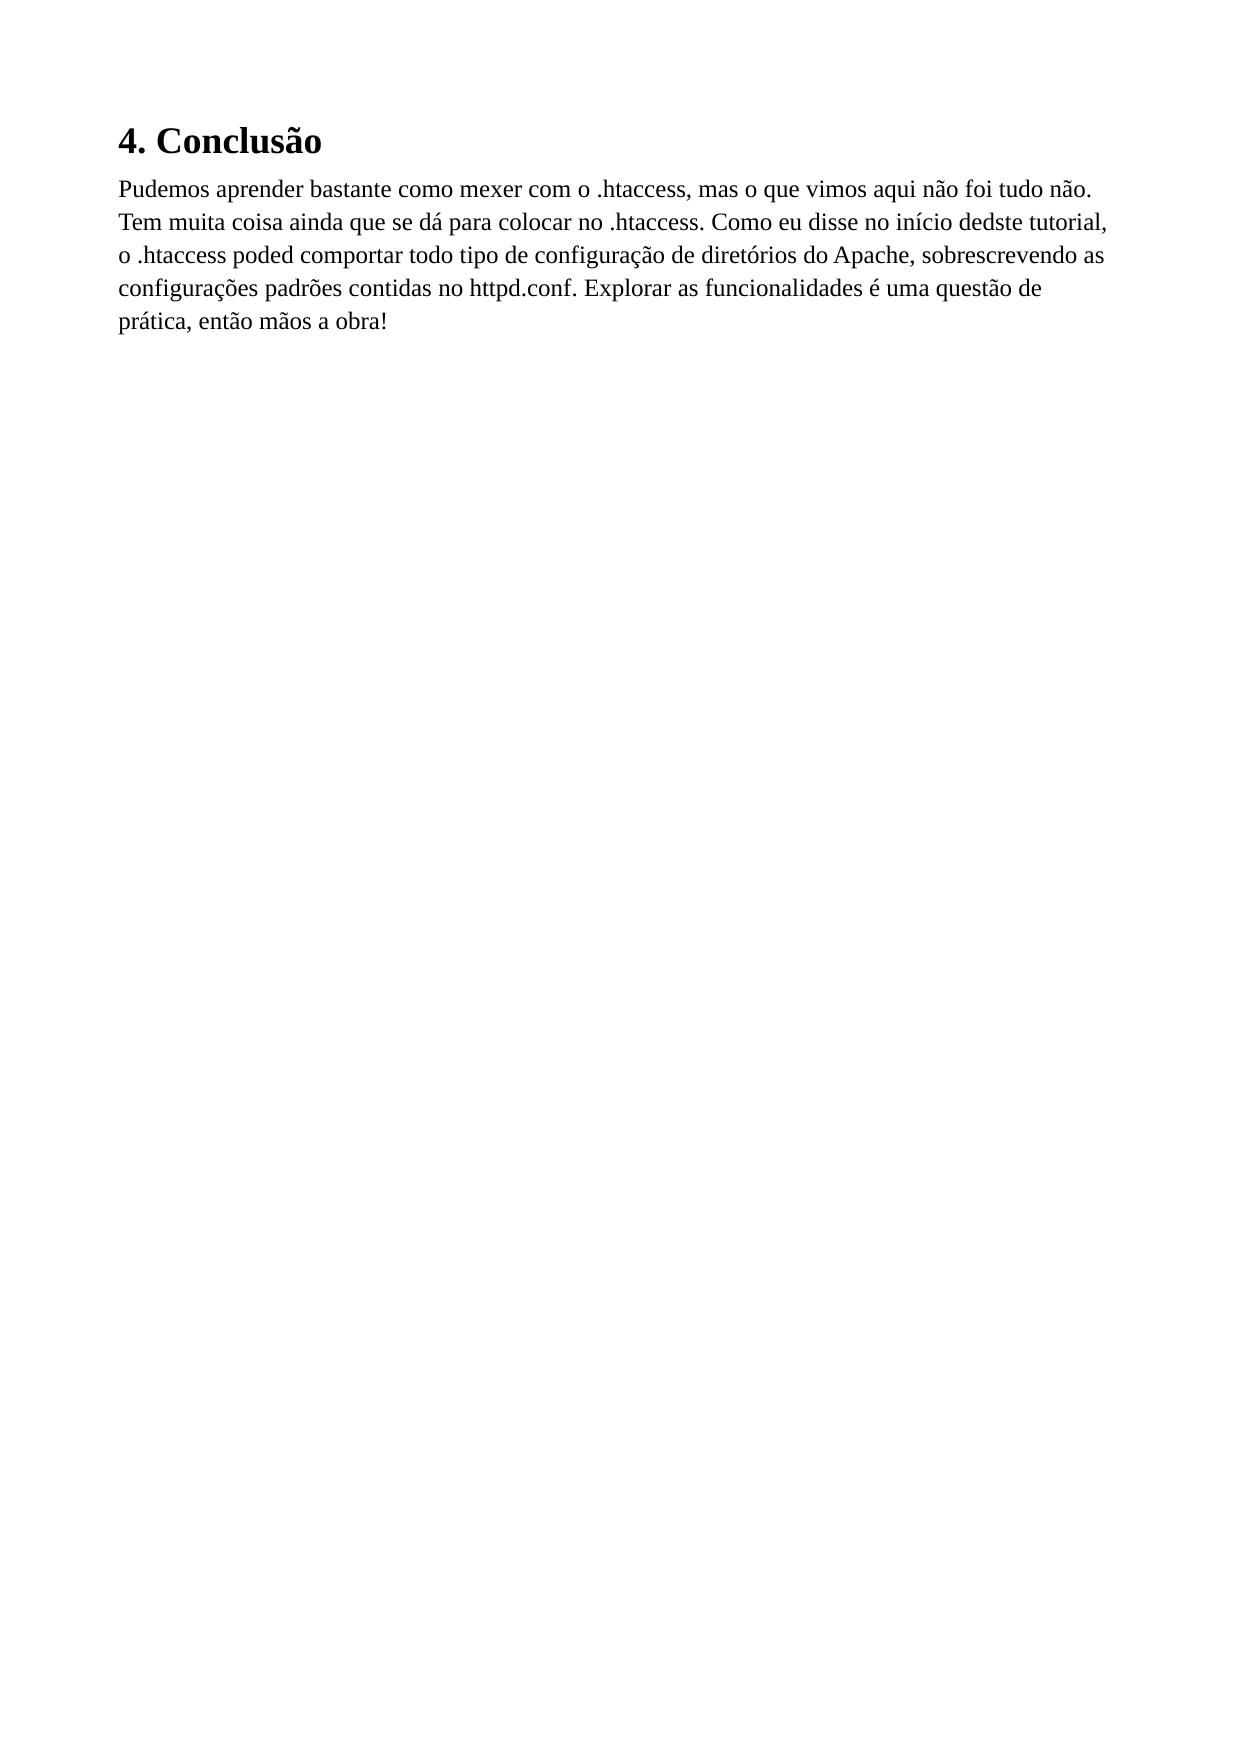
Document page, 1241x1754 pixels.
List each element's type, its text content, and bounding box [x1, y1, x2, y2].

subtitle 4. Conclusão [118, 118, 1122, 161]
text Pudemos aprender bastante como mexer com o .htaccess, mas o que vimos aqui não foi tudo não. Tem muita coisa ainda que se dá para colocar no .htaccess. Como eu disse no início dedste tutorial, o .htaccess poded comportar todo tipo de configuração de diretórios do Apache, sobrescrevendo as configurações padrões contidas no httpd.conf. Explorar as funcionalidades é uma questão de prática, então mãos a obra! [118, 174, 1122, 334]
